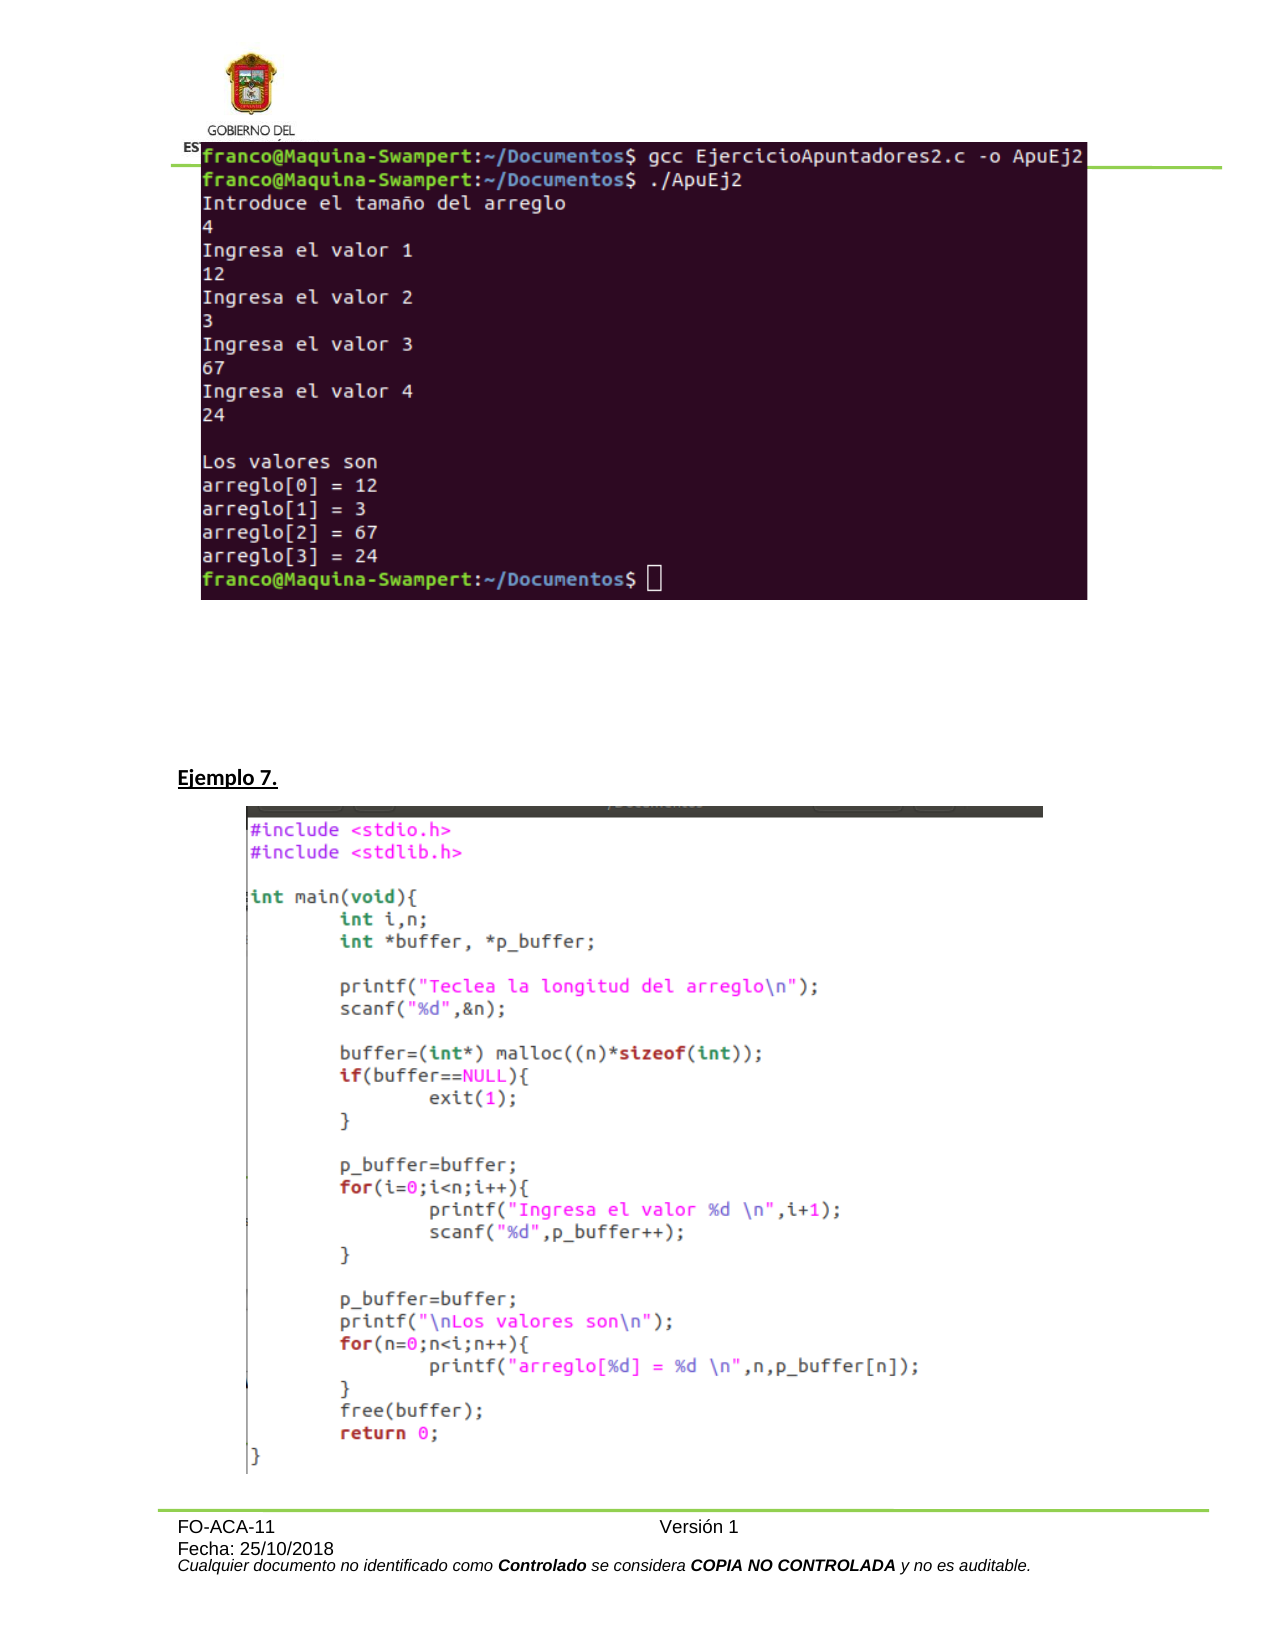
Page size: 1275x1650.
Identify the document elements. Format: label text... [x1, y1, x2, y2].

picture [175, 42, 1088, 600]
text Ejemplo 7. [177, 763, 1098, 791]
picture [1097, 41, 1216, 157]
picture [1006, 806, 1043, 1474]
